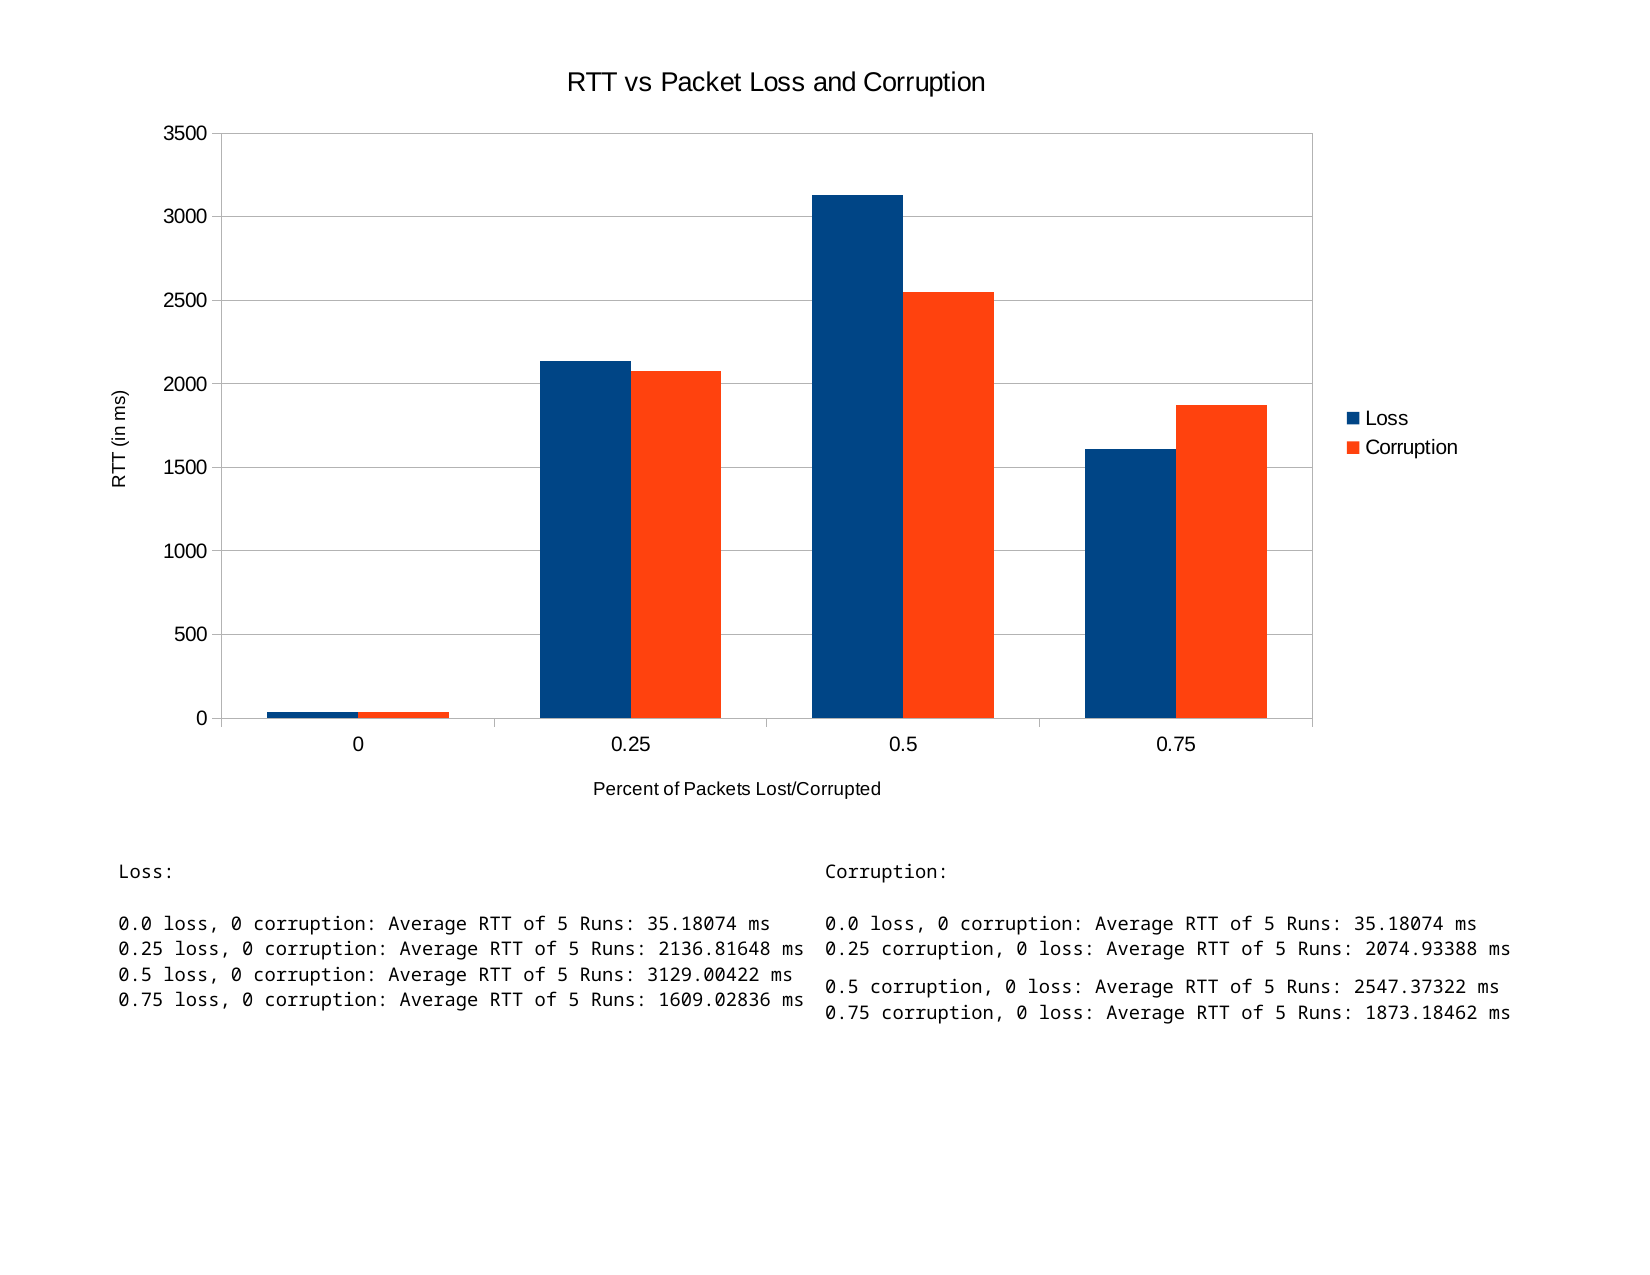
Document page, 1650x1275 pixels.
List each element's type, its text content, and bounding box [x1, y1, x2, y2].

text 0.5 loss, 0 corruption: Average RTT of 5 Runs: 3129.00422 ms [118, 961, 825, 986]
text 0.75 loss, 0 corruption: Average RTT of 5 Runs: 1609.02836 ms [118, 986, 825, 1012]
text 0.0 loss, 0 corruption: Average RTT of 5 Runs: 35.18074 ms [118, 910, 825, 935]
text Corruption: 0.0 loss, 0 corruption: Average RTT of 5 Runs: 35.18074 ms 0.25 corruption, 0 loss: Average RTT of 5 Runs: 2074.93388 ms [825, 859, 1532, 961]
text 0.25 loss, 0 corruption: Average RTT of 5 Runs: 2136.81648 ms [118, 935, 825, 961]
text 0.75 corruption, 0 loss: Average RTT of 5 Runs: 1873.18462 ms [825, 999, 1532, 1024]
text 0.5 corruption, 0 loss: Average RTT of 5 Runs: 2547.37322 ms [825, 973, 1532, 999]
text Loss: [118, 859, 825, 884]
